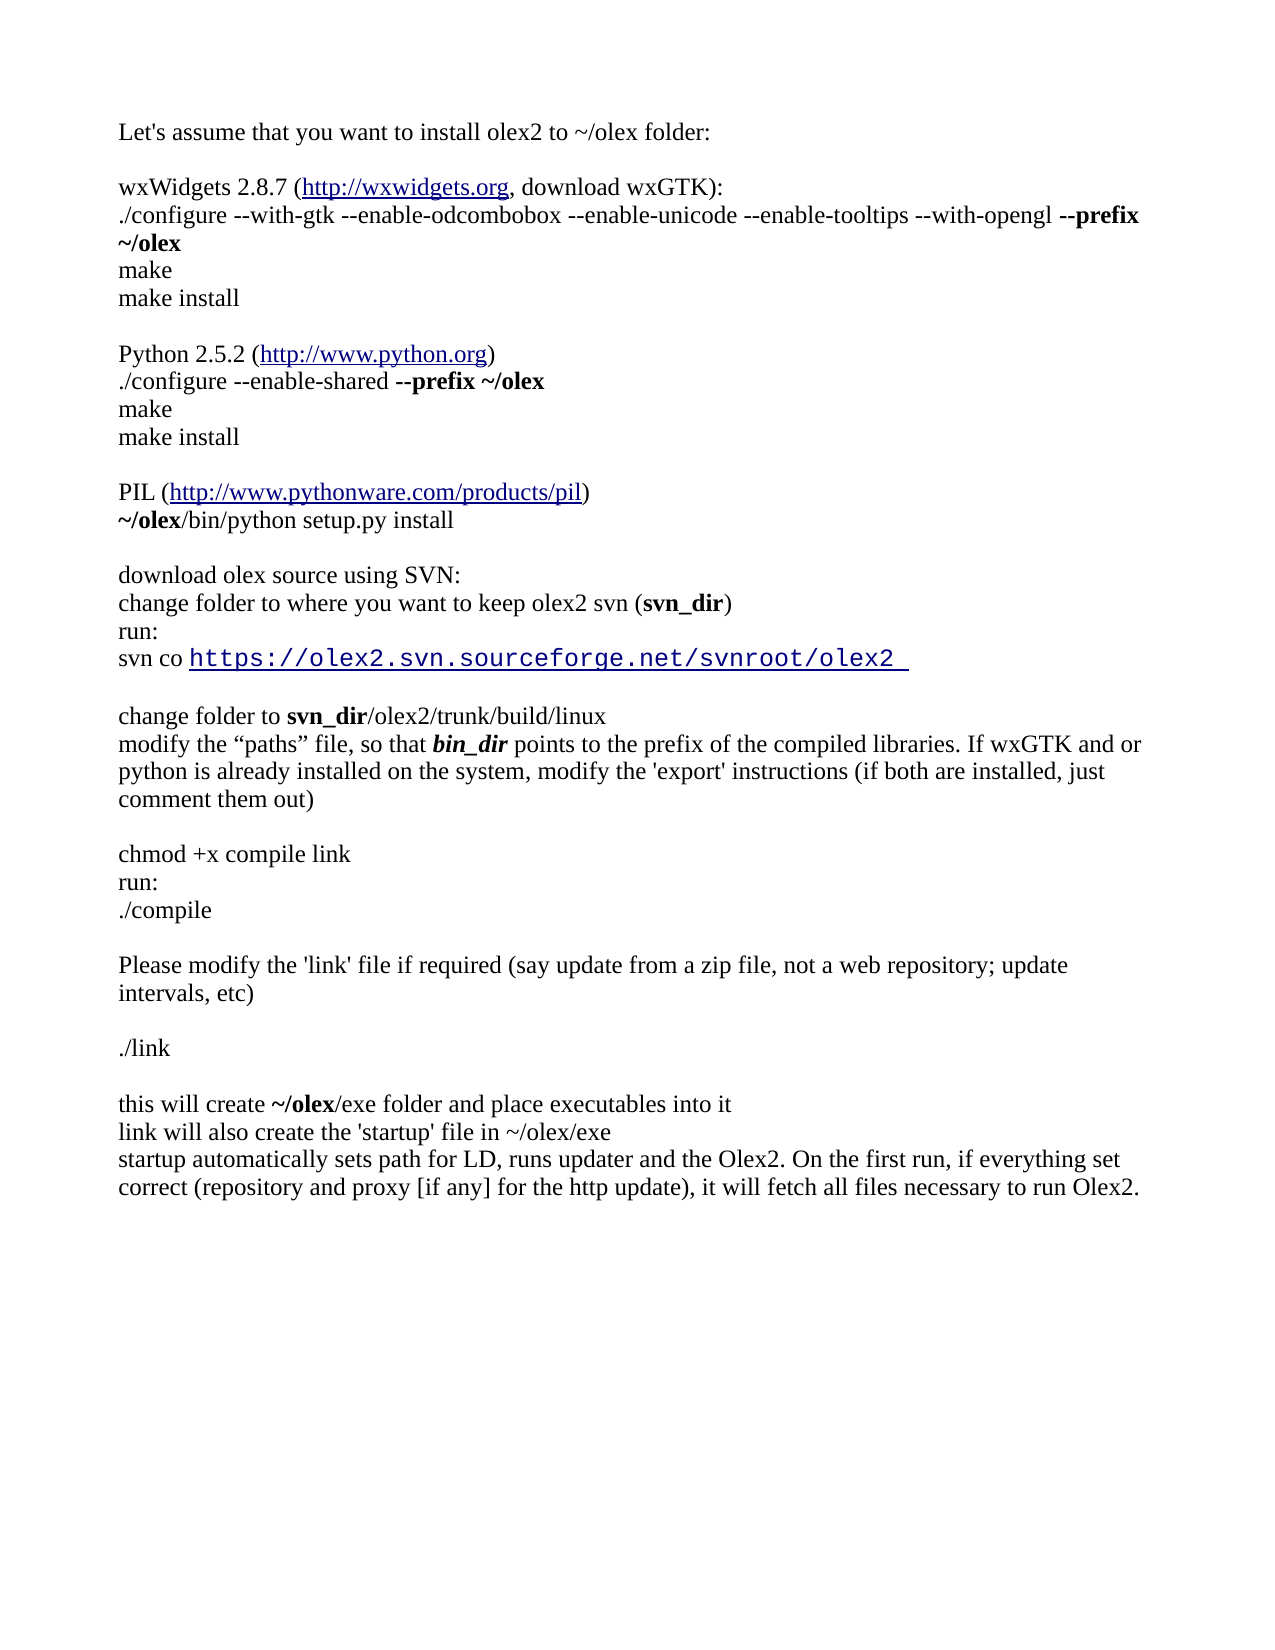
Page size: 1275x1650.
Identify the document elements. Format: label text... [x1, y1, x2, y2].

text Python 2.5.2 (http://www.python.org) [118, 340, 1157, 367]
text link will also create the 'startup' file in ~/olex/exe [118, 1118, 1157, 1145]
text change folder to svn_dir/olex2/trunk/build/linux [118, 702, 1157, 730]
text run: [118, 868, 1157, 896]
text Let's assume that you want to install olex2 to ~/olex folder: [118, 118, 1157, 146]
text modify the “paths” file, so that bin_dir points to the prefix of the compiled libraries. If wxGTK and or python is already installed on the system, modify the 'export' instructions (if both are installed, just comment them out) [118, 730, 1157, 813]
text ./configure --enable-shared --prefix ~/olex [118, 367, 1157, 395]
text ./configure --with-gtk --enable-odcombobox --enable-unicode --enable-tooltips --with-opengl --prefix ~/olex [118, 201, 1157, 257]
text make [118, 395, 1157, 423]
text Please modify the 'link' file if required (say update from a zip file, not a web repository; update intervals, etc) [118, 951, 1157, 1007]
text svn co https://olex2.svn.sourceforge.net/svnroot/olex2 [118, 644, 1157, 674]
text download olex source using SVN: [118, 561, 1157, 589]
text wxWidgets 2.8.7 (http://wxwidgets.org, download wxGTK): [118, 173, 1157, 201]
text make [118, 257, 1157, 284]
text make install [118, 284, 1157, 312]
text this will create ~/olex/exe folder and place executables into it [118, 1090, 1157, 1118]
text ./compile [118, 896, 1157, 924]
text ./link [118, 1034, 1157, 1062]
text startup automatically sets path for LD, runs updater and the Olex2. On the first run, if everything set correct (repository and proxy [if any] for the http update), it will fetch all files necessary to run Olex2. [118, 1145, 1157, 1201]
text ~/olex/bin/python setup.py install [118, 506, 1157, 534]
text change folder to where you want to keep olex2 svn (svn_dir) [118, 589, 1157, 617]
text make install [118, 423, 1157, 451]
text run: [118, 617, 1157, 644]
text PIL (http://www.pythonware.com/products/pil) [118, 478, 1157, 506]
text chmod +x compile link [118, 841, 1157, 868]
